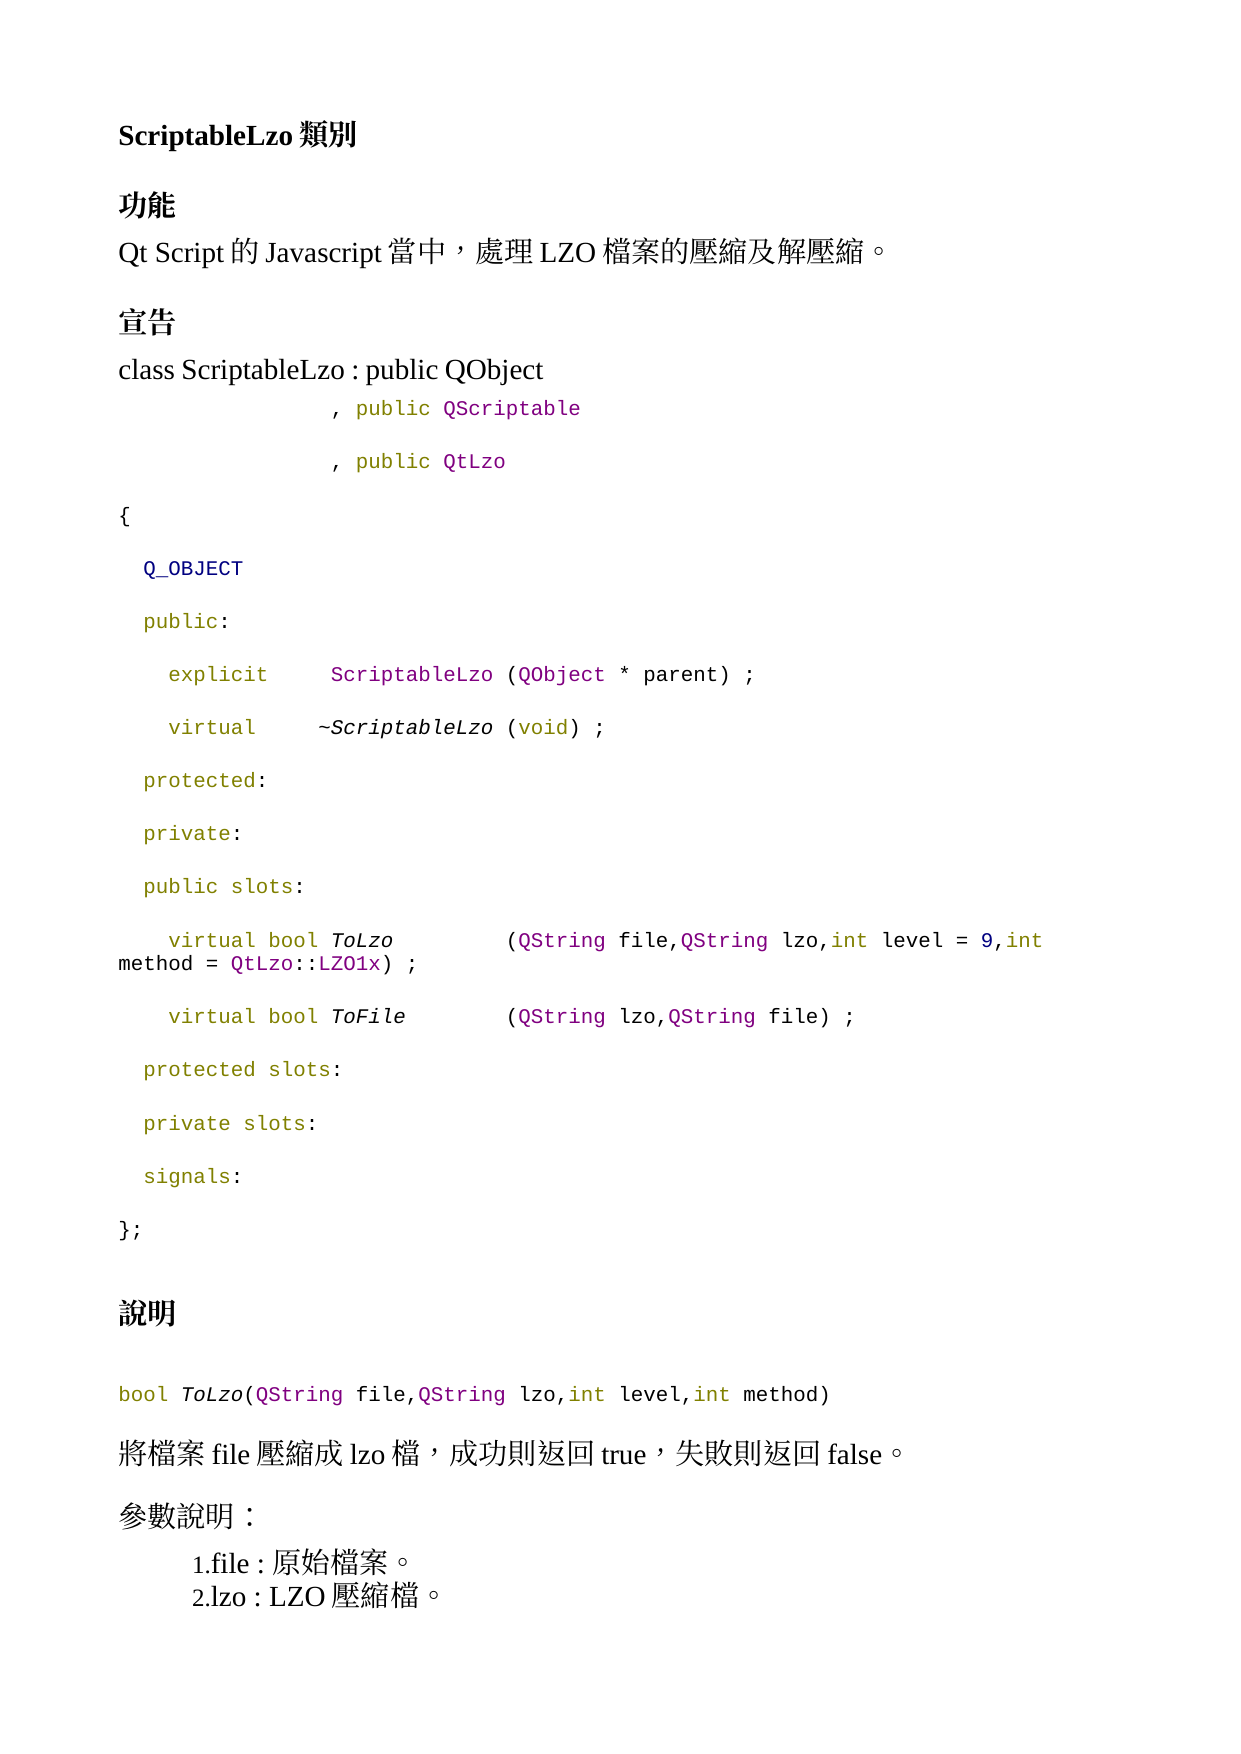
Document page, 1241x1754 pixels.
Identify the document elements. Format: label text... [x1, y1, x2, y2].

text class ScriptableLzo : public QObject [118, 352, 1122, 386]
list lzo : LZO壓縮檔。 [118, 1579, 1122, 1613]
text bool ToLzo(QString file,QString lzo,int level,int method) [118, 1384, 1122, 1408]
text virtual bool ToLzo (QString file,QString lzo,int level = 9,int method = QtLzo::LZO1x) ; [118, 929, 1122, 977]
text private: [118, 823, 1122, 847]
text protected: [118, 770, 1122, 794]
text public slots: [118, 876, 1122, 900]
subtitle 功能 [118, 189, 1122, 223]
text , public QScriptable [118, 398, 1122, 422]
text public: [118, 611, 1122, 634]
text , public QtLzo [118, 451, 1122, 475]
subtitle 說明 [118, 1297, 1122, 1331]
text protected slots: [118, 1059, 1122, 1083]
text Q_OBJECT [118, 558, 1122, 581]
subtitle 宣告 [118, 306, 1122, 340]
list file : 原始檔案。 [118, 1546, 1122, 1579]
text explicit ScriptableLzo (QObject * parent) ; [118, 664, 1122, 688]
text { [118, 504, 1122, 528]
text signals: [118, 1166, 1122, 1189]
subtitle ScriptableLzo類別 [118, 118, 1122, 152]
text virtual ~ScriptableLzo (void) ; [118, 717, 1122, 741]
text Qt Script的Javascript當中，處理LZO檔案的壓縮及解壓縮。 [118, 235, 1122, 269]
text virtual bool ToFile (QString lzo,QString file) ; [118, 1006, 1122, 1030]
text private slots: [118, 1113, 1122, 1136]
text 將檔案file壓縮成lzo檔，成功則返回true，失敗則返回false。 參數說明： [118, 1437, 1122, 1533]
text }; [118, 1219, 1122, 1242]
